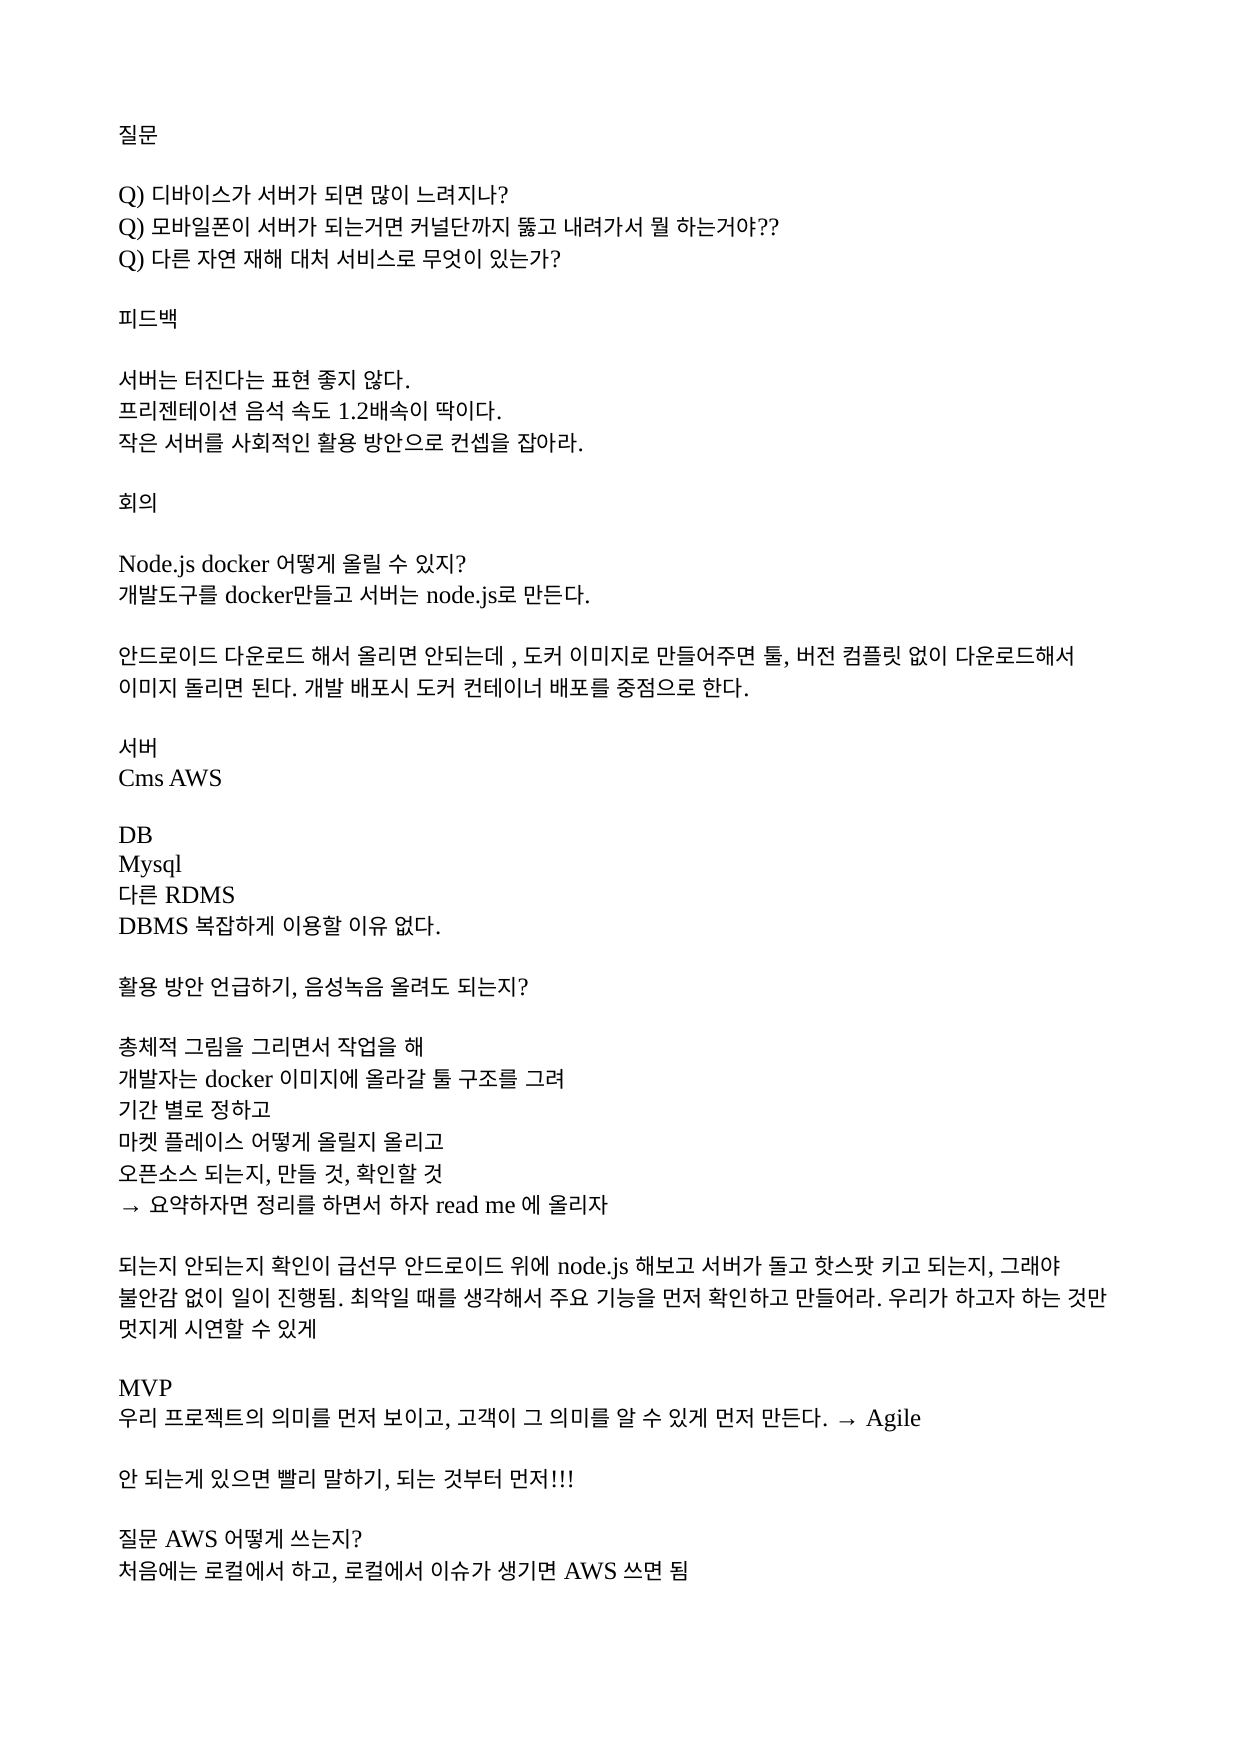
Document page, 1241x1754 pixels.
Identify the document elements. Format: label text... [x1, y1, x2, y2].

text 총체적 그림을 그리면서 작업을 해 [118, 1030, 1122, 1062]
text → 요약하자면 정리를 하면서 하자 read me 에 올리자 [118, 1188, 1122, 1220]
text Q) 모바일폰이 서버가 되는거면 커널단까지 뚫고 내려가서 뭘 하는거야?? [118, 210, 1122, 242]
text DBMS 복잡하게 이용할 이유 없다. [118, 909, 1122, 941]
text MVP [118, 1373, 1122, 1401]
text 활용 방안 언급하기, 음성녹음 올려도 되는지? [118, 970, 1122, 1001]
text 질문 [118, 118, 1122, 150]
text 우리 프로젝트의 의미를 먼저 보이고, 고객이 그 의미를 알 수 있게 먼저 만든다. → Agile [118, 1401, 1122, 1433]
text 오픈소스 되는지, 만들 것, 확인할 것 [118, 1157, 1122, 1188]
text 회의 [118, 486, 1122, 518]
text 되는지 안되는지 확인이 급선무 안드로이드 위에 node.js 해보고 서버가 돌고 핫스팟 키고 되는지, 그래야 불안감 없이 일이 진행됨. 최악일 때를 생각해서 주요 기능을 먼저 확인하고 만들어라. 우리가 하고자 하는 것만 멋지게 시연할 수 있게 [118, 1249, 1122, 1344]
text 기간 별로 정하고 [118, 1093, 1122, 1125]
text 서버 [118, 731, 1122, 763]
text 안드로이드 다운로드 해서 올리면 안되는데 , 도커 이미지로 만들어주면 툴, 버전 컴플릿 없이 다운로드해서 이미지 돌리면 된다. 개발 배포시 도커 컨테이너 배포를 중점으로 한다. [118, 639, 1122, 702]
text Cms AWS [118, 763, 1122, 791]
text Mysql [118, 849, 1122, 878]
text 개발도구를 docker만들고 서버는 node.js로 만든다. [118, 578, 1122, 610]
text 프리젠테이션 음석 속도 1.2배속이 딱이다. [118, 394, 1122, 426]
text 작은 서버를 사회적인 활용 방안으로 컨셉을 잡아라. [118, 426, 1122, 458]
text 개발자는 docker 이미지에 올라갈 툴 구조를 그려 [118, 1062, 1122, 1093]
text 다른 RDMS [118, 878, 1122, 909]
text DB [118, 820, 1122, 849]
text Q) 다른 자연 재해 대처 서비스로 무엇이 있는가? [118, 242, 1122, 273]
text 안 되는게 있으면 빨리 말하기, 되는 것부터 먼저!!! [118, 1462, 1122, 1493]
text Q) 디바이스가 서버가 되면 많이 느려지나? [118, 178, 1122, 210]
text 서버는 터진다는 표현 좋지 않다. [118, 363, 1122, 394]
text 처음에는 로컬에서 하고, 로컬에서 이슈가 생기면 AWS 쓰면 됨 [118, 1554, 1122, 1586]
text 질문 AWS 어떻게 쓰는지? [118, 1522, 1122, 1554]
text 마켓 플레이스 어떻게 올릴지 올리고 [118, 1125, 1122, 1157]
text 피드백 [118, 302, 1122, 334]
text Node.js docker 어떻게 올릴 수 있지? [118, 547, 1122, 578]
